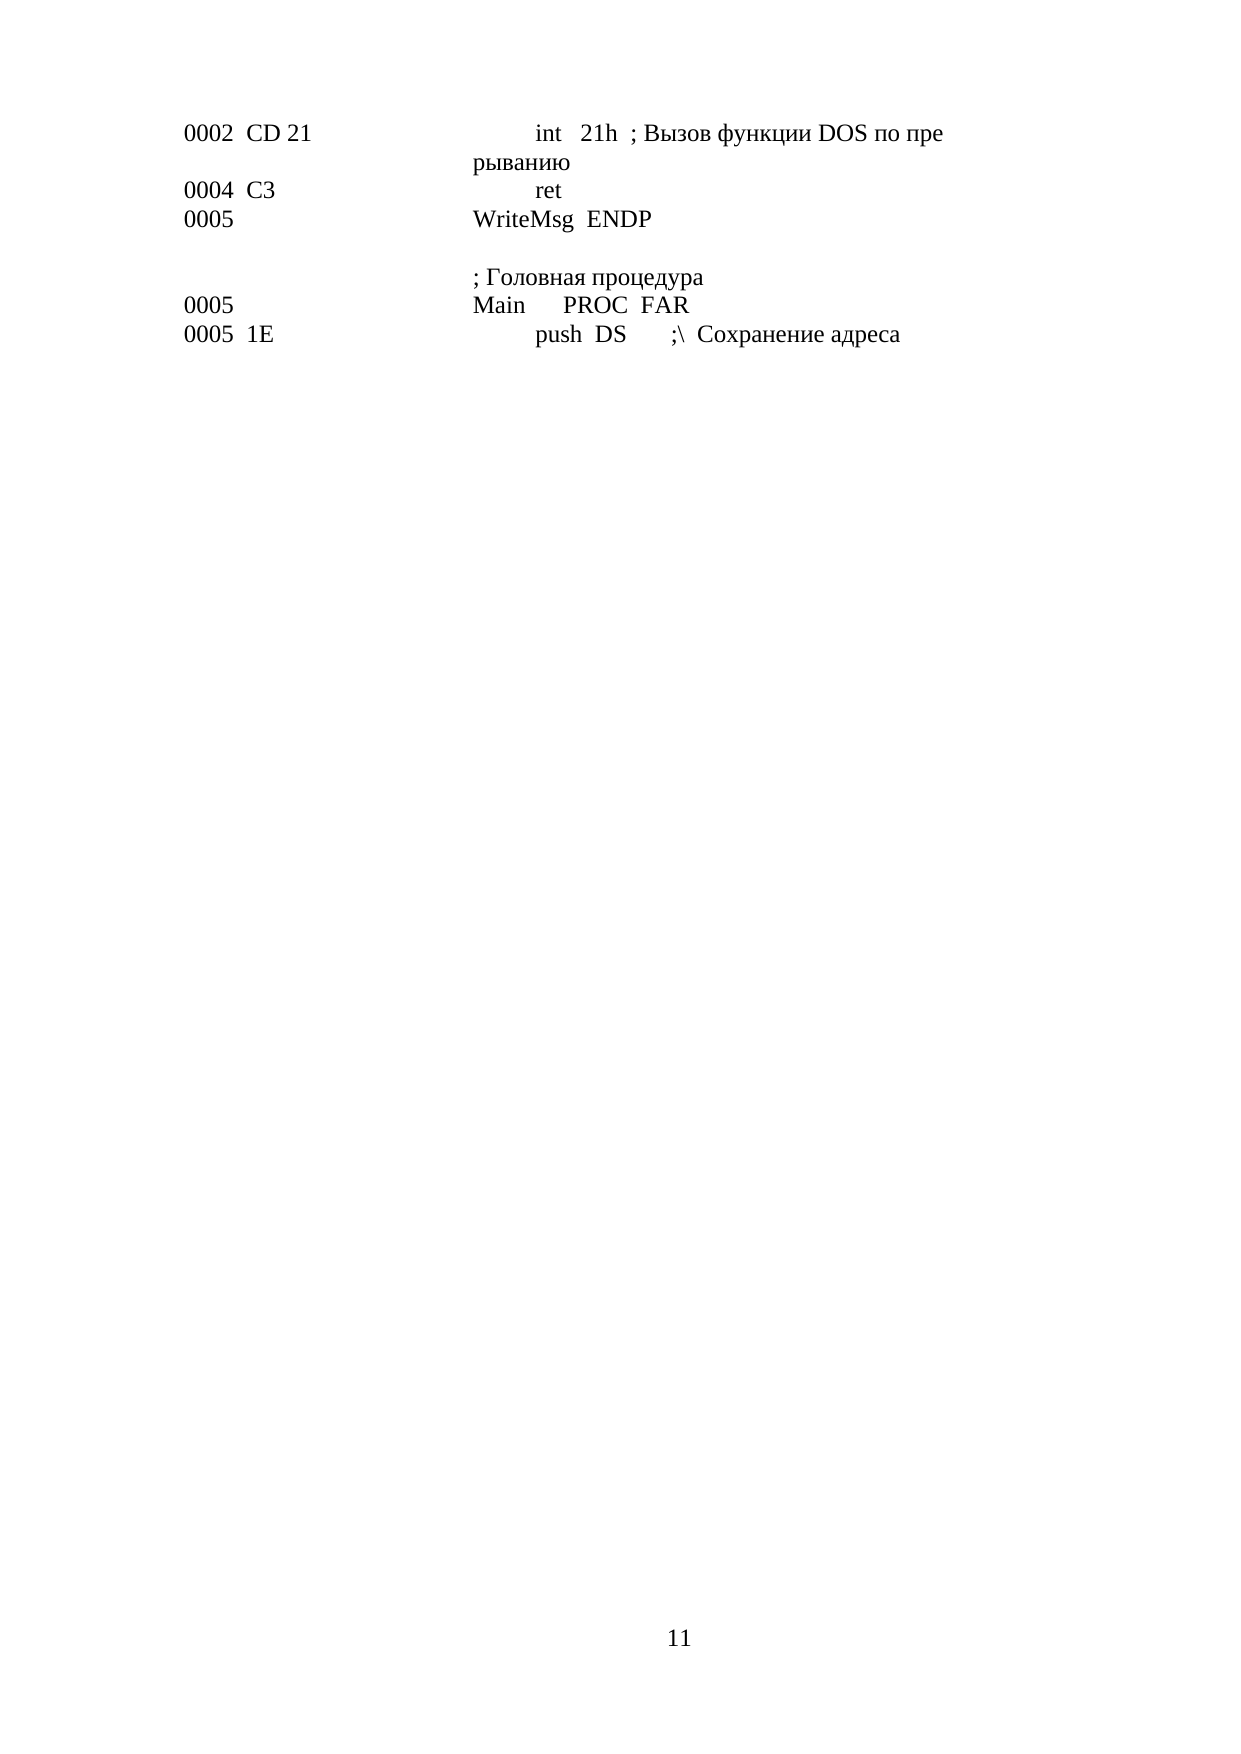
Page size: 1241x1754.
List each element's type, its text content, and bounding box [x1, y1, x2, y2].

text рыванию [177, 147, 1181, 176]
text 0005 WriteMsg ENDP [177, 204, 1181, 233]
text 0005 Main PROC FAR [177, 291, 1181, 319]
text 0005 1E push DS ;\ Сохранение адреса [177, 319, 1181, 348]
text ; Головная процедура [177, 262, 1181, 291]
text 0002 CD 21 int 21h ; Вызов функции DOS по пре [177, 118, 1181, 147]
text 0004 C3 ret [177, 176, 1181, 204]
